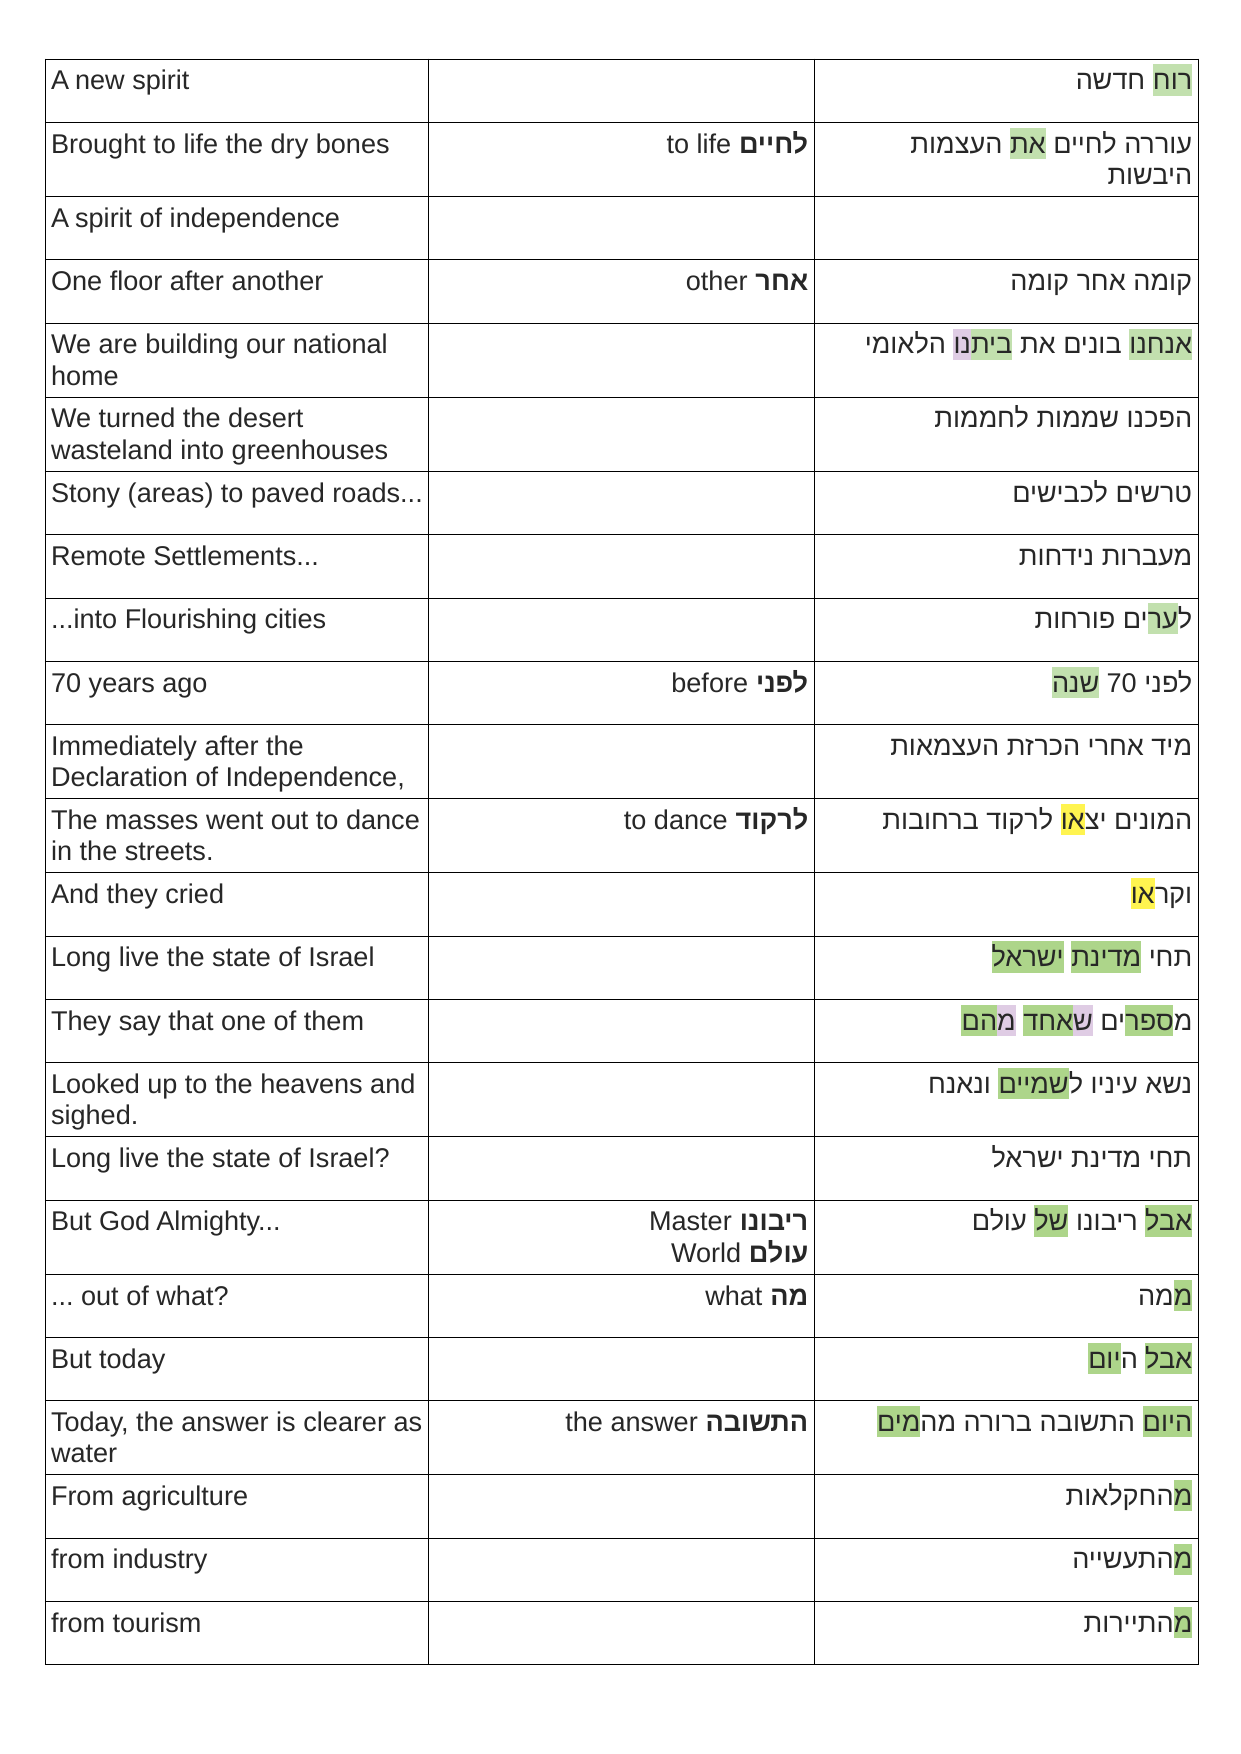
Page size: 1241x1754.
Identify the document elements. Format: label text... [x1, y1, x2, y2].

table_cell [815, 197, 1198, 259]
table_cell ריבונו Master עולם World [429, 1201, 814, 1274]
table_cell אנחנו בונים את ביתנו הלאומי [815, 324, 1198, 397]
table_cell אחר other [429, 260, 814, 323]
table_cell But today [46, 1338, 428, 1400]
table_cell [429, 1000, 814, 1062]
table_cell מה what [429, 1275, 814, 1337]
table_cell תחי מדינת ישראל [815, 937, 1198, 999]
table_cell אבל ריבונו של עולם [815, 1201, 1198, 1274]
table_cell רוח חדשה [815, 60, 1198, 122]
table_cell תחי מדינת ישראל [815, 1137, 1198, 1199]
table_cell ...into Flourishing cities [46, 599, 428, 661]
table_cell But God Almighty... [46, 1201, 428, 1274]
table_cell [429, 197, 814, 259]
table_cell אבל היום [815, 1338, 1198, 1400]
table_cell [429, 398, 814, 471]
table_cell They say that one of them [46, 1000, 428, 1062]
table_cell We are building our national home [46, 324, 428, 397]
table_cell from tourism [46, 1602, 428, 1664]
table_cell [429, 60, 814, 122]
table_cell [429, 1137, 814, 1199]
table_cell המונים יצאו לרקוד ברחובות [815, 799, 1198, 872]
table_cell נשא עיניו לשמיים ונאנח [815, 1063, 1198, 1136]
table_cell Long live the state of Israel [46, 937, 428, 999]
table_cell [429, 1539, 814, 1601]
table_cell מהתיירות [815, 1602, 1198, 1664]
table_cell [429, 1475, 814, 1538]
table_cell ממה [815, 1275, 1198, 1337]
table_cell הפכנו שממות לחממות [815, 398, 1198, 471]
table_cell קומה אחר קומה [815, 260, 1198, 323]
table_cell One floor after another [46, 260, 428, 323]
table_cell A new spirit [46, 60, 428, 122]
table_cell ... out of what? [46, 1275, 428, 1337]
table_cell לרקוד to dance [429, 799, 814, 872]
table_cell [429, 472, 814, 534]
table_cell [429, 535, 814, 597]
table_cell A spirit of independence [46, 197, 428, 259]
table_cell 70 years ago [46, 662, 428, 724]
table_cell Remote Settlements... [46, 535, 428, 597]
table_cell לחיים to life [429, 123, 814, 196]
table_cell The masses went out to dance in the streets. [46, 799, 428, 872]
table_cell We turned the desert wasteland into greenhouses [46, 398, 428, 471]
table_cell טרשים לכבישים [815, 472, 1198, 534]
table_cell Brought to life the dry bones [46, 123, 428, 196]
table_cell [429, 873, 814, 936]
table_cell [429, 725, 814, 798]
table_cell Stony (areas) to paved roads... [46, 472, 428, 534]
table_cell מהחקלאות [815, 1475, 1198, 1538]
table_cell [429, 937, 814, 999]
table_cell לפני 70 שנה [815, 662, 1198, 724]
table_cell [429, 1602, 814, 1664]
table_cell Looked up to the heavens and sighed. [46, 1063, 428, 1136]
table_cell [429, 599, 814, 661]
table_cell [429, 1063, 814, 1136]
table_cell from industry [46, 1539, 428, 1601]
table_cell לפני before [429, 662, 814, 724]
table_cell וקראו [815, 873, 1198, 936]
table_cell התשובה the answer [429, 1401, 814, 1474]
table_cell מיד אחרי הכרזת העצמאות [815, 725, 1198, 798]
table_cell Immediately after the Declaration of Independence, [46, 725, 428, 798]
table_cell And they cried [46, 873, 428, 936]
table_cell Long live the state of Israel? [46, 1137, 428, 1199]
table_cell עוררה לחיים את העצמות היבשות [815, 123, 1198, 196]
table_cell מהתעשייה [815, 1539, 1198, 1601]
table_cell לערים פורחות [815, 599, 1198, 661]
table_cell היום התשובה ברורה מהמים [815, 1401, 1198, 1474]
table_cell מעברות נידחות [815, 535, 1198, 597]
table_cell מספרים שאחד מהם [815, 1000, 1198, 1062]
table_cell [429, 1338, 814, 1400]
table_cell Today, the answer is clearer as water [46, 1401, 428, 1474]
table_cell [429, 324, 814, 397]
table_cell From agriculture [46, 1475, 428, 1538]
